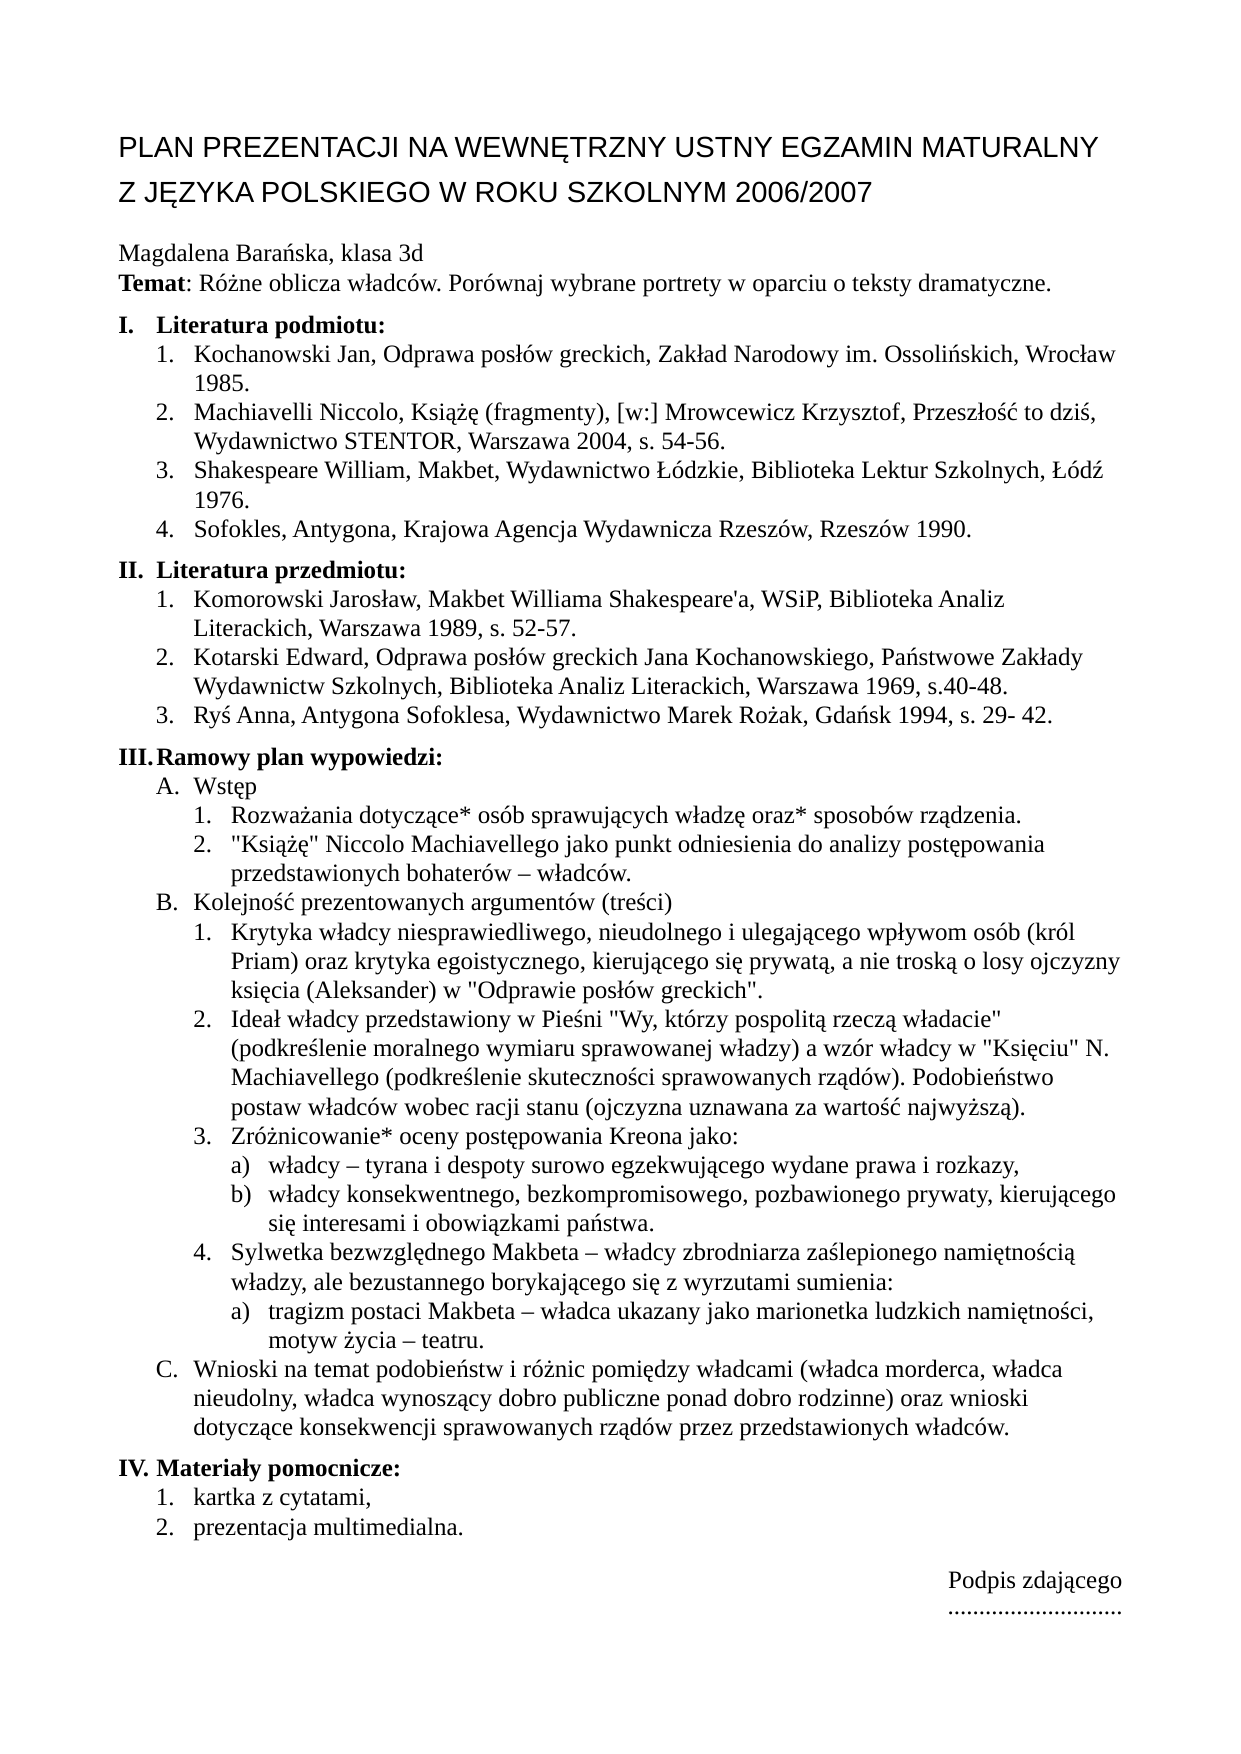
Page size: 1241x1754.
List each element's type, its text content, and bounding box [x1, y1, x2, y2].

list Krytyka władcy niesprawiedliwego, nieudolnego i ulegającego wpływom osób (król Priam) oraz krytyka egoistycznego, kierującego się prywatą, a nie troską o losy ojczyzny księcia (Aleksander) w "Odprawie posłów greckich". [193, 917, 1122, 1004]
text ............................ [118, 1594, 1122, 1620]
text Podpis zdającego [118, 1568, 1122, 1594]
subtitle PLAN PREZENTACJI NA WEWNĘTRZNY USTNY EGZAMIN MATURALNY [118, 130, 1122, 163]
list Literatura podmiotu: [118, 310, 1122, 339]
list prezentacja multimedialna. [156, 1512, 1122, 1541]
list Machiavelli Niccolo, Książę (fragmenty), [w:] Mrowcewicz Krzysztof, Przeszłość to dziś, Wydawnictwo STENTOR, Warszawa 2004, s. 54-56. [156, 397, 1122, 456]
list Literatura przedmiotu: [118, 555, 1122, 584]
list tragizm postaci Makbeta – władca ukazany jako marionetka ludzkich namiętności, motyw życia – teatru. [231, 1296, 1122, 1354]
text Magdalena Barańska, klasa 3d [118, 237, 1122, 268]
list Kochanowski Jan, Odprawa posłów greckich, Zakład Narodowy im. Ossolińskich, Wrocław 1985. [156, 339, 1122, 397]
list Komorowski Jarosław, Makbet Williama Shakespeare'a, WSiP, Biblioteka Analiz Literackich, Warszawa 1989, s. 52-57. [156, 584, 1122, 642]
list "Książę" Niccolo Machiavellego jako punkt odniesienia do analizy postępowania przedstawionych bohaterów – władców. [193, 829, 1122, 887]
list Rozważania dotyczące* osób sprawujących władzę oraz* sposobów rządzenia. [193, 800, 1122, 829]
list władcy konsekwentnego, bezkompromisowego, pozbawionego prywaty, kierującego się interesami i obowiązkami państwa. [231, 1179, 1122, 1237]
list Wstęp [156, 771, 1122, 800]
list Kotarski Edward, Odprawa posłów greckich Jana Kochanowskiego, Państwowe Zakłady Wydawnictw Szkolnych, Biblioteka Analiz Literackich, Warszawa 1969, s.40-48. [156, 642, 1122, 701]
list Wnioski na temat podobieństw i różnic pomiędzy władcami (władca morderca, władca nieudolny, władca wynoszący dobro publiczne ponad dobro rodzinne) oraz wnioski dotyczące konsekwencji sprawowanych rządów przez przedstawionych władców. [156, 1354, 1122, 1442]
list Ideał władcy przedstawiony w Pieśni "Wy, którzy pospolitą rzeczą władacie" (podkreślenie moralnego wymiaru sprawowanej władzy) a wzór władcy w "Księciu" N. Machiavellego (podkreślenie skuteczności sprawowanych rządów). Podobieństwo postaw władców wobec racji stanu (ojczyzna uznawana za wartość najwyższą). [193, 1004, 1122, 1121]
list Sylwetka bezwzględnego Makbeta – władcy zbrodniarza zaślepionego namiętnością władzy, ale bezustannego borykającego się z wyrzutami sumienia: [193, 1237, 1122, 1296]
list władcy – tyrana i despoty surowo egzekwującego wydane prawa i rozkazy, [231, 1150, 1122, 1179]
text Temat: Różne oblicza władców. Porównaj wybrane portrety w oparciu o teksty dramatyczne. [118, 268, 1122, 298]
list Materiały pomocnicze: [118, 1453, 1122, 1482]
list Shakespeare William, Makbet, Wydawnictwo Łódzkie, Biblioteka Lektur Szkolnych, Łódź 1976. [156, 456, 1122, 514]
list Sofokles, Antygona, Krajowa Agencja Wydawnicza Rzeszów, Rzeszów 1990. [156, 514, 1122, 543]
list Zróżnicowanie* oceny postępowania Kreona jako: [193, 1121, 1122, 1150]
list Ramowy plan wypowiedzi: [118, 742, 1122, 771]
list Kolejność prezentowanych argumentów (treści) [156, 887, 1122, 917]
list Ryś Anna, Antygona Sofoklesa, Wydawnictwo Marek Rożak, Gdańsk 1994, s. 29- 42. [156, 701, 1122, 730]
list kartka z cytatami, [156, 1482, 1122, 1512]
subtitle Z JĘZYKA POLSKIEGO W ROKU SZKOLNYM 2006/2007 [118, 175, 1122, 209]
